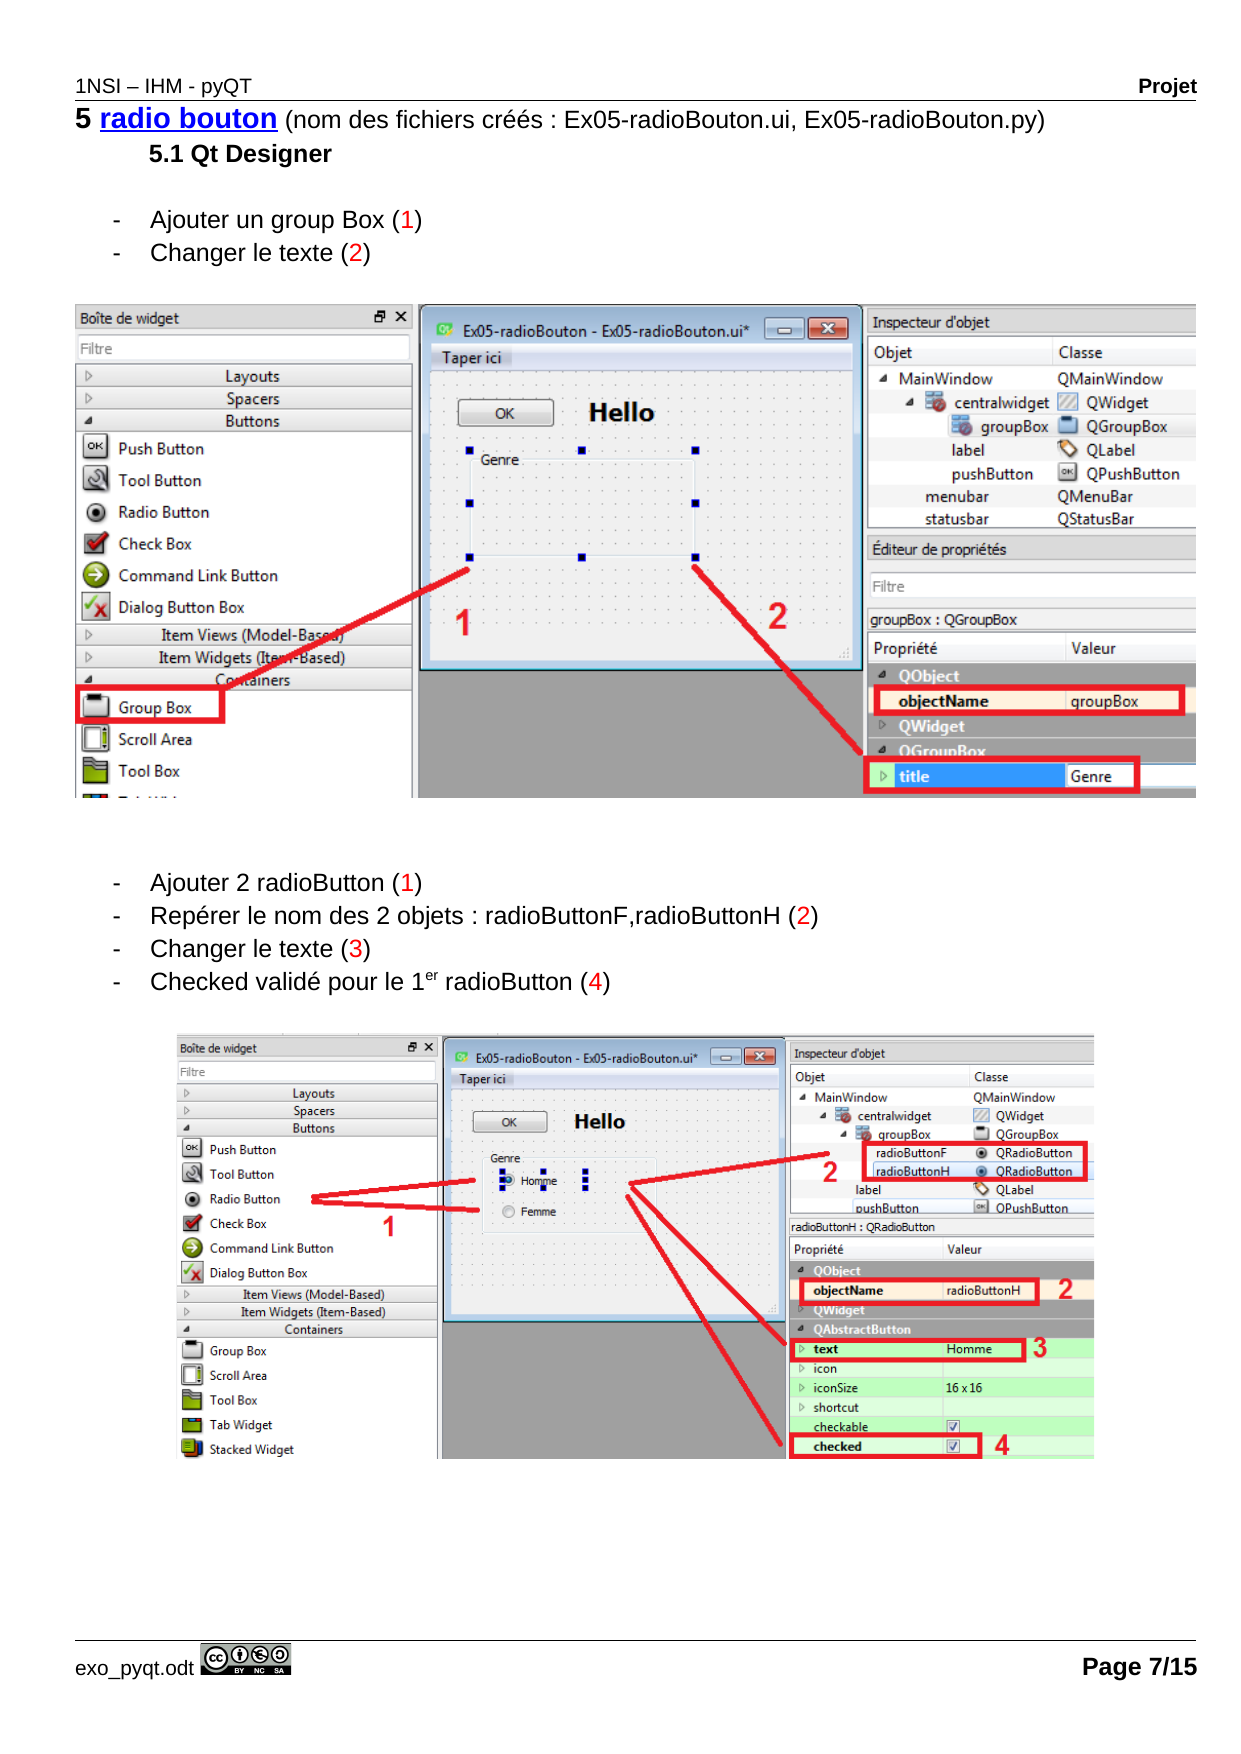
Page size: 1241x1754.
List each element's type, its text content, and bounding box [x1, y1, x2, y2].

text 5.1 Qt Designer [75, 139, 1196, 168]
picture [176, 1033, 1095, 1459]
list Repérer le nom des 2 objets : radioButtonF,radioButtonH (2) [112, 901, 1196, 930]
picture [200, 1643, 292, 1675]
list Changer le texte (3) [112, 934, 1196, 963]
list Ajouter 2 radioButton (1) [112, 868, 1196, 897]
list Ajouter un group Box (1) [112, 205, 1196, 234]
list Checked validé pour le 1er radioButton (4) [112, 967, 1196, 996]
list Changer le texte (2) [112, 238, 1196, 267]
text 5 radio bouton (nom des fichiers créés : Ex05-radioBouton.ui, Ex05-radioBouton.py) [75, 101, 1196, 134]
picture [75, 304, 1196, 798]
